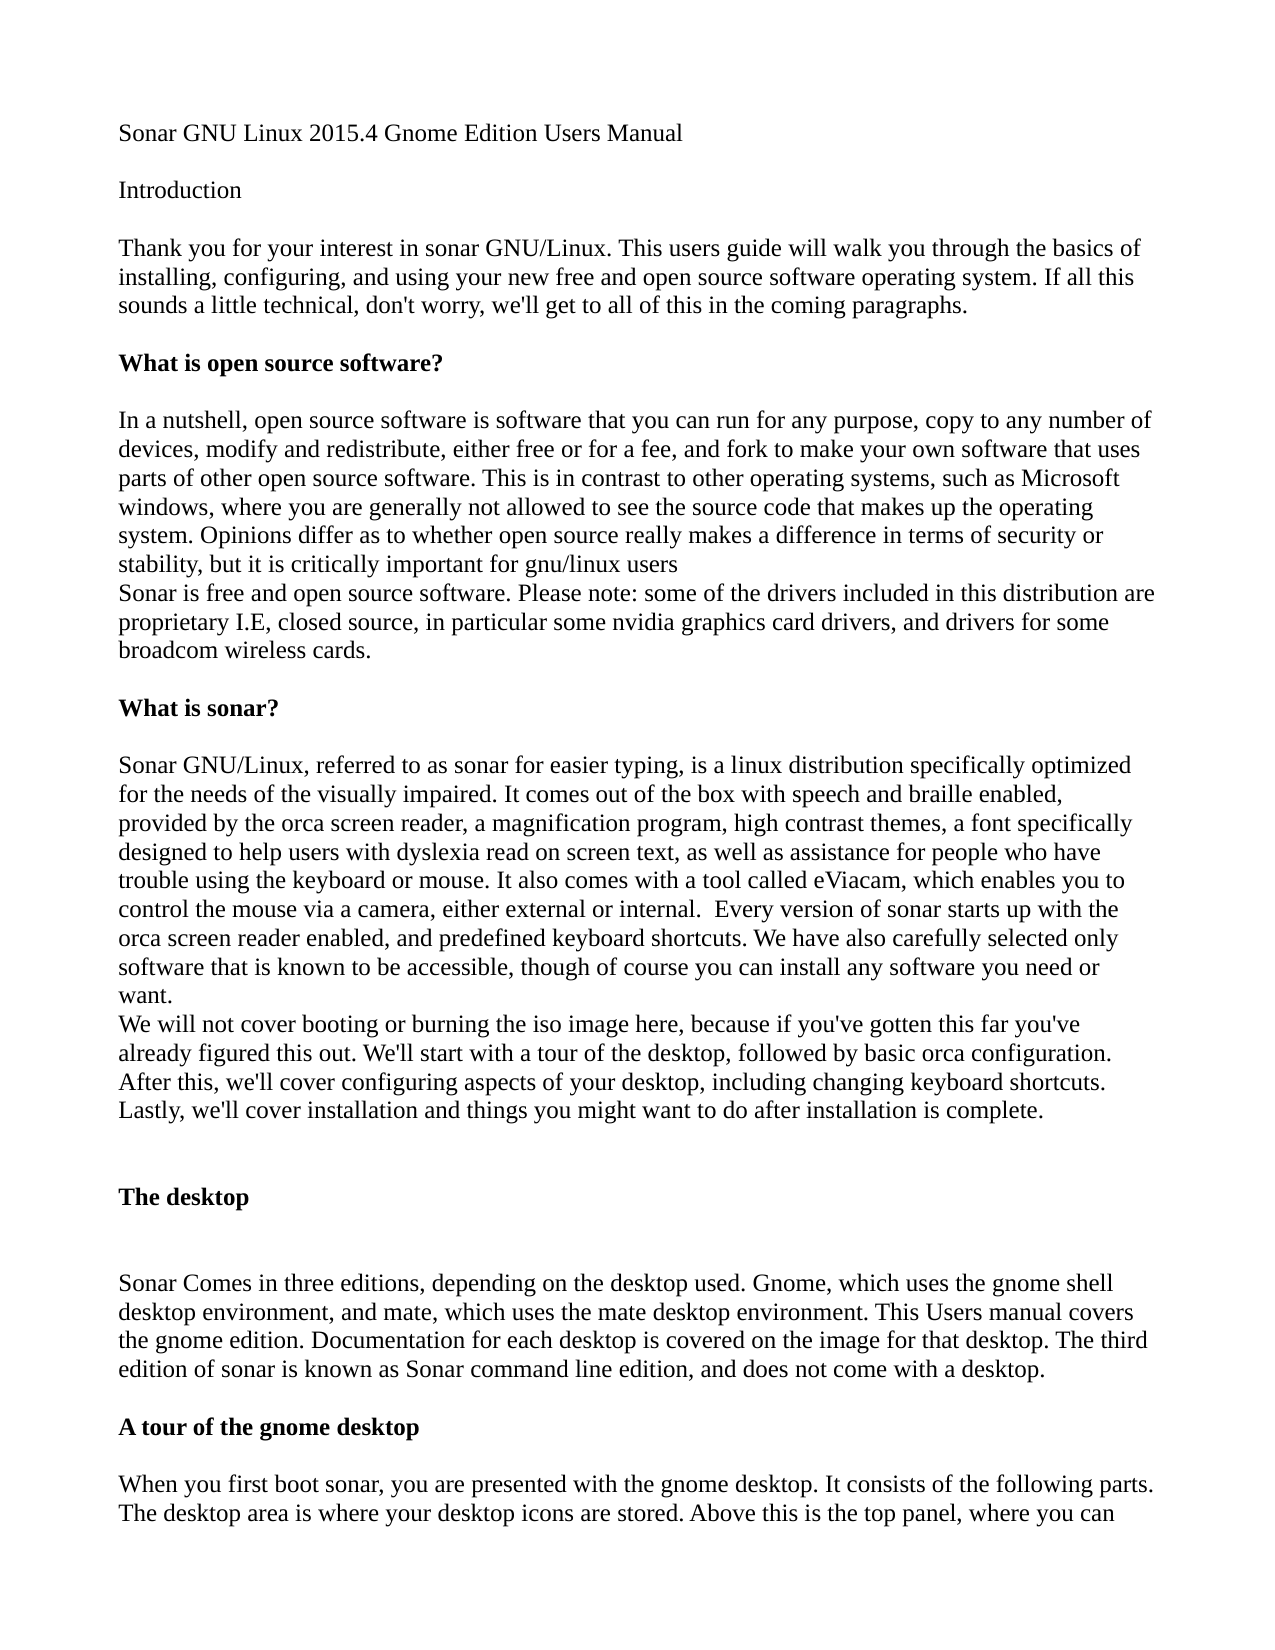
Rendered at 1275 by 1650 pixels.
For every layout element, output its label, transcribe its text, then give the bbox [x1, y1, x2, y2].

text We will not cover booting or burning the iso image here, because if you've gotten this far you've already figured this out. We'll start with a tour of the desktop, followed by basic orca configuration. After this, we'll cover configuring aspects of your desktop, including changing keyboard shortcuts. Lastly, we'll cover installation and things you might want to do after installation is complete. [118, 1009, 1157, 1124]
text Sonar is free and open source software. Please note: some of the drivers included in this distribution are proprietary I.E, closed source, in particular some nvidia graphics card drivers, and drivers for some broadcom wireless cards. [118, 578, 1157, 664]
text In a nutshell, open source software is software that you can run for any purpose, copy to any number of devices, modify and redistribute, either free or for a fee, and fork to make your own software that uses parts of other open source software. This is in contrast to other operating systems, such as Microsoft windows, where you are generally not allowed to see the source code that makes up the operating system. Opinions differ as to whether open source really makes a difference in terms of security or stability, but it is critically important for gnu/linux users [118, 406, 1157, 578]
text Thank you for your interest in sonar GNU/Linux. This users guide will walk you through the basics of installing, configuring, and using your new free and open source software operating system. If all this sounds a little technical, don't worry, we'll get to all of this in the coming paragraphs. [118, 233, 1157, 319]
text The desktop [118, 1182, 1157, 1211]
text Sonar Comes in three editions, depending on the desktop used. Gnome, which uses the gnome shell desktop environment, and mate, which uses the mate desktop environment. This Users manual covers the gnome edition. Documentation for each desktop is covered on the image for that desktop. The third edition of sonar is known as Sonar command line edition, and does not come with a desktop. [118, 1268, 1157, 1383]
text A tour of the gnome desktop [118, 1412, 1157, 1441]
text Sonar GNU/Linux, referred to as sonar for easier typing, is a linux distribution specifically optimized for the needs of the visually impaired. It comes out of the box with speech and braille enabled, provided by the orca screen reader, a magnification program, high contrast themes, a font specifically designed to help users with dyslexia read on screen text, as well as assistance for people who have trouble using the keyboard or mouse. It also comes with a tool called eViacam, which enables you to control the mouse via a camera, either external or internal. Every version of sonar starts up with the orca screen reader enabled, and predefined keyboard shortcuts. We have also carefully selected only software that is known to be accessible, though of course you can install any software you need or want. [118, 751, 1157, 1009]
text Sonar GNU Linux 2015.4 Gnome Edition Users Manual [118, 118, 1157, 147]
text Introduction [118, 176, 1157, 204]
text What is open source software? [118, 348, 1157, 377]
text What is sonar? [118, 693, 1157, 722]
text When you first boot sonar, you are presented with the gnome desktop. It consists of the following parts. The desktop area is where your desktop icons are stored. Above this is the top panel, where you can [118, 1469, 1157, 1527]
